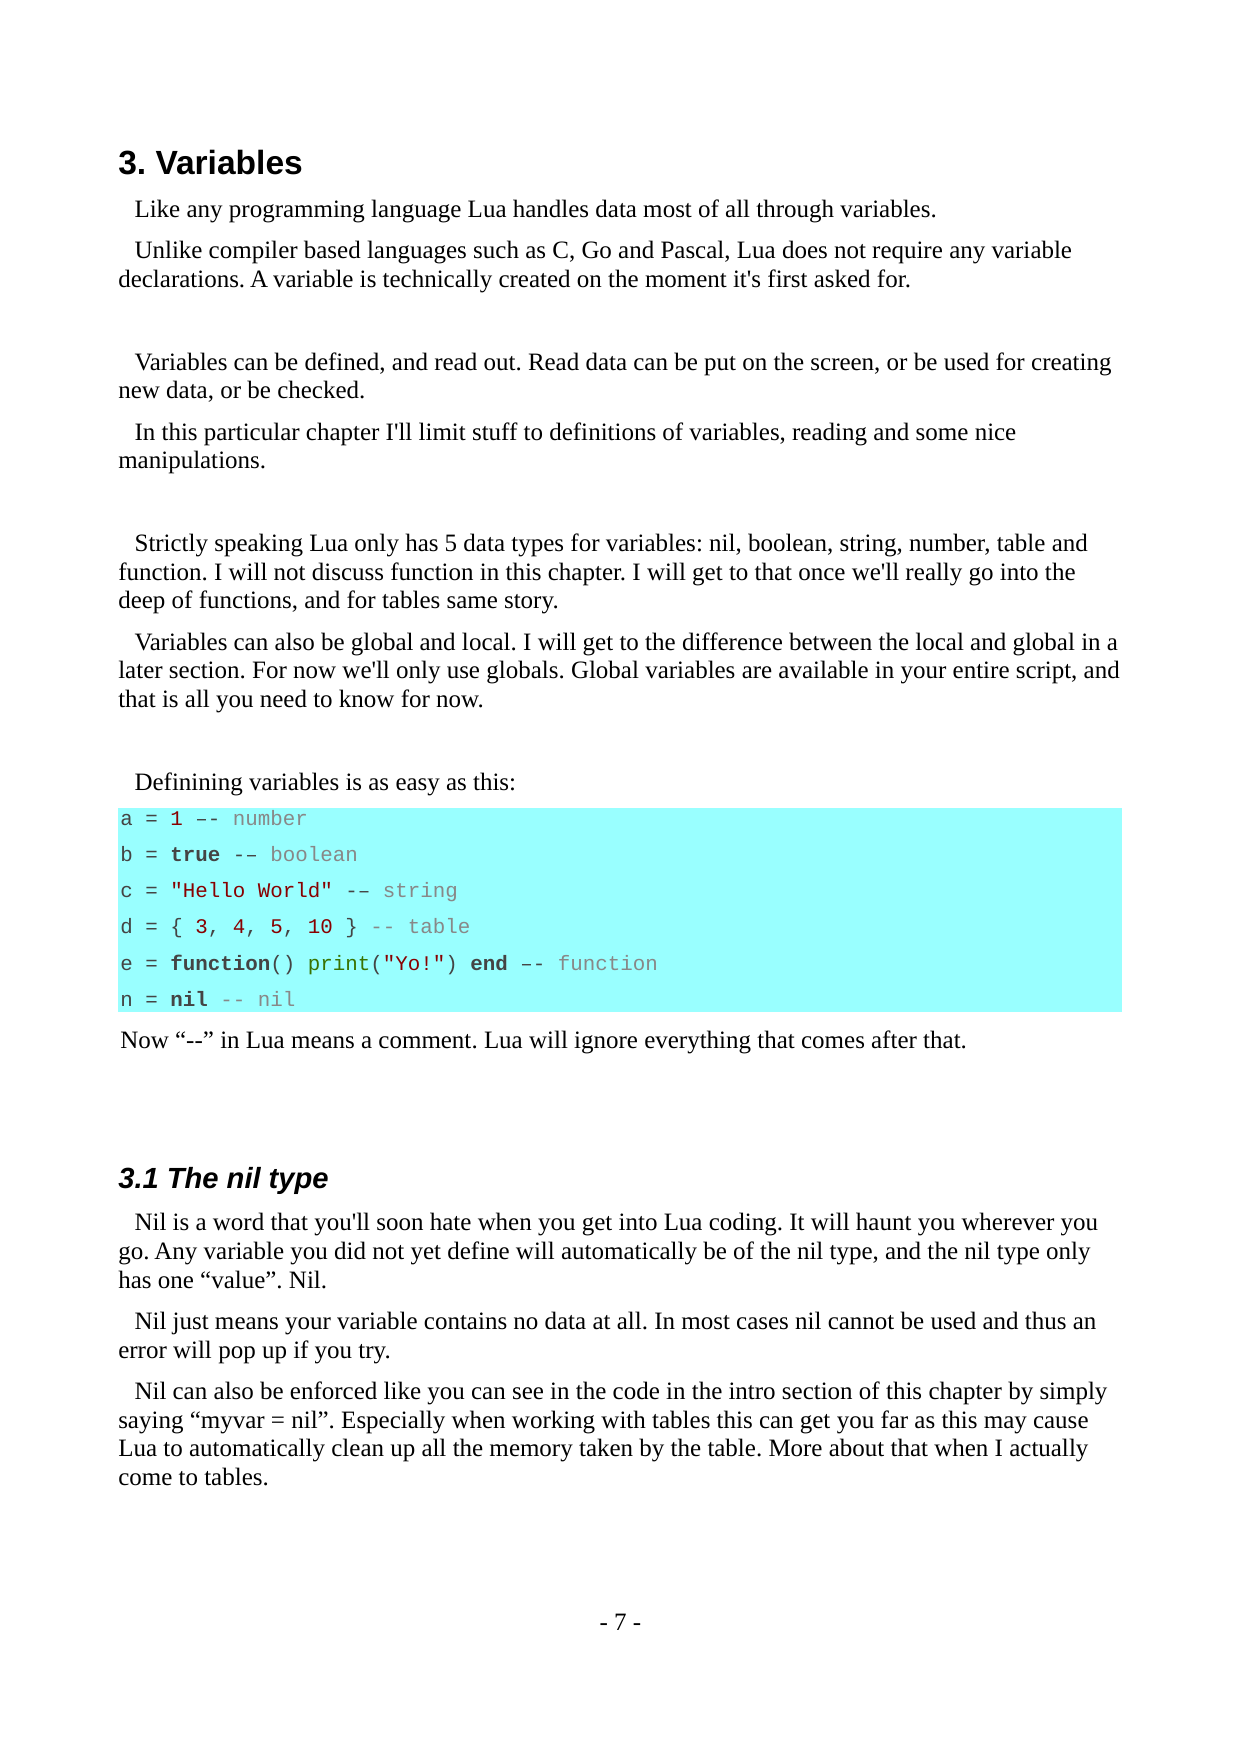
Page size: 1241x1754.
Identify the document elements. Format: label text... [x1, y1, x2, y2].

text In this particular chapter I'll limit stuff to definitions of variables, reading and some nice manipulations. [118, 417, 1122, 474]
text n = nil -- nil [118, 989, 1122, 1012]
text Variables can also be global and local. I will get to the difference between the local and global in a later section. For now we'll only use globals. Global variables are available in your entire script, and that is all you need to know for now. [118, 627, 1122, 713]
text c = "Hello World" -– string [118, 880, 1122, 904]
text Nil is a word that you'll soon hate when you get into Lua coding. It will haunt you wherever you go. Any variable you did not yet define will automatically be of the nil type, and the nil type only has one “value”. Nil. [118, 1207, 1122, 1293]
subtitle 3.1 The nil type [118, 1161, 1122, 1195]
text a = 1 –- number [118, 808, 1122, 832]
text Nil just means your variable contains no data at all. In most cases nil cannot be used and thus an error will pop up if you try. [118, 1306, 1122, 1363]
text Like any programming language Lua handles data most of all through variables. [118, 194, 1122, 223]
text Variables can be defined, and read out. Read data can be put on the screen, or be used for creating new data, or be checked. [118, 347, 1122, 404]
text d = { 3, 4, 5, 10 } -- table [118, 916, 1122, 940]
text b = true -– boolean [118, 844, 1122, 868]
text e = function() print("Yo!") end –- function [118, 953, 1122, 976]
text Definining variables is as easy as this: [118, 767, 1122, 796]
subtitle 3. Variables [118, 143, 1122, 182]
text Unlike compiler based languages such as C, Go and Pascal, Lua does not require any variable declarations. A variable is technically created on the moment it's first asked for. [118, 236, 1122, 293]
text Now “--” in Lua means a comment. Lua will ignore everything that comes after that. [118, 1025, 1122, 1082]
text Nil can also be enforced like you can see in the code in the intro section of this chapter by simply saying “myvar = nil”. Especially when working with tables this can get you far as this may cause Lua to automatically clean up all the memory taken by the table. More about that when I actually come to tables. [118, 1376, 1122, 1491]
text Strictly speaking Lua only has 5 data types for variables: nil, boolean, string, number, table and function. I will not discuss function in this chapter. I will get to that once we'll really go into the deep of functions, and for tables same story. [118, 528, 1122, 614]
